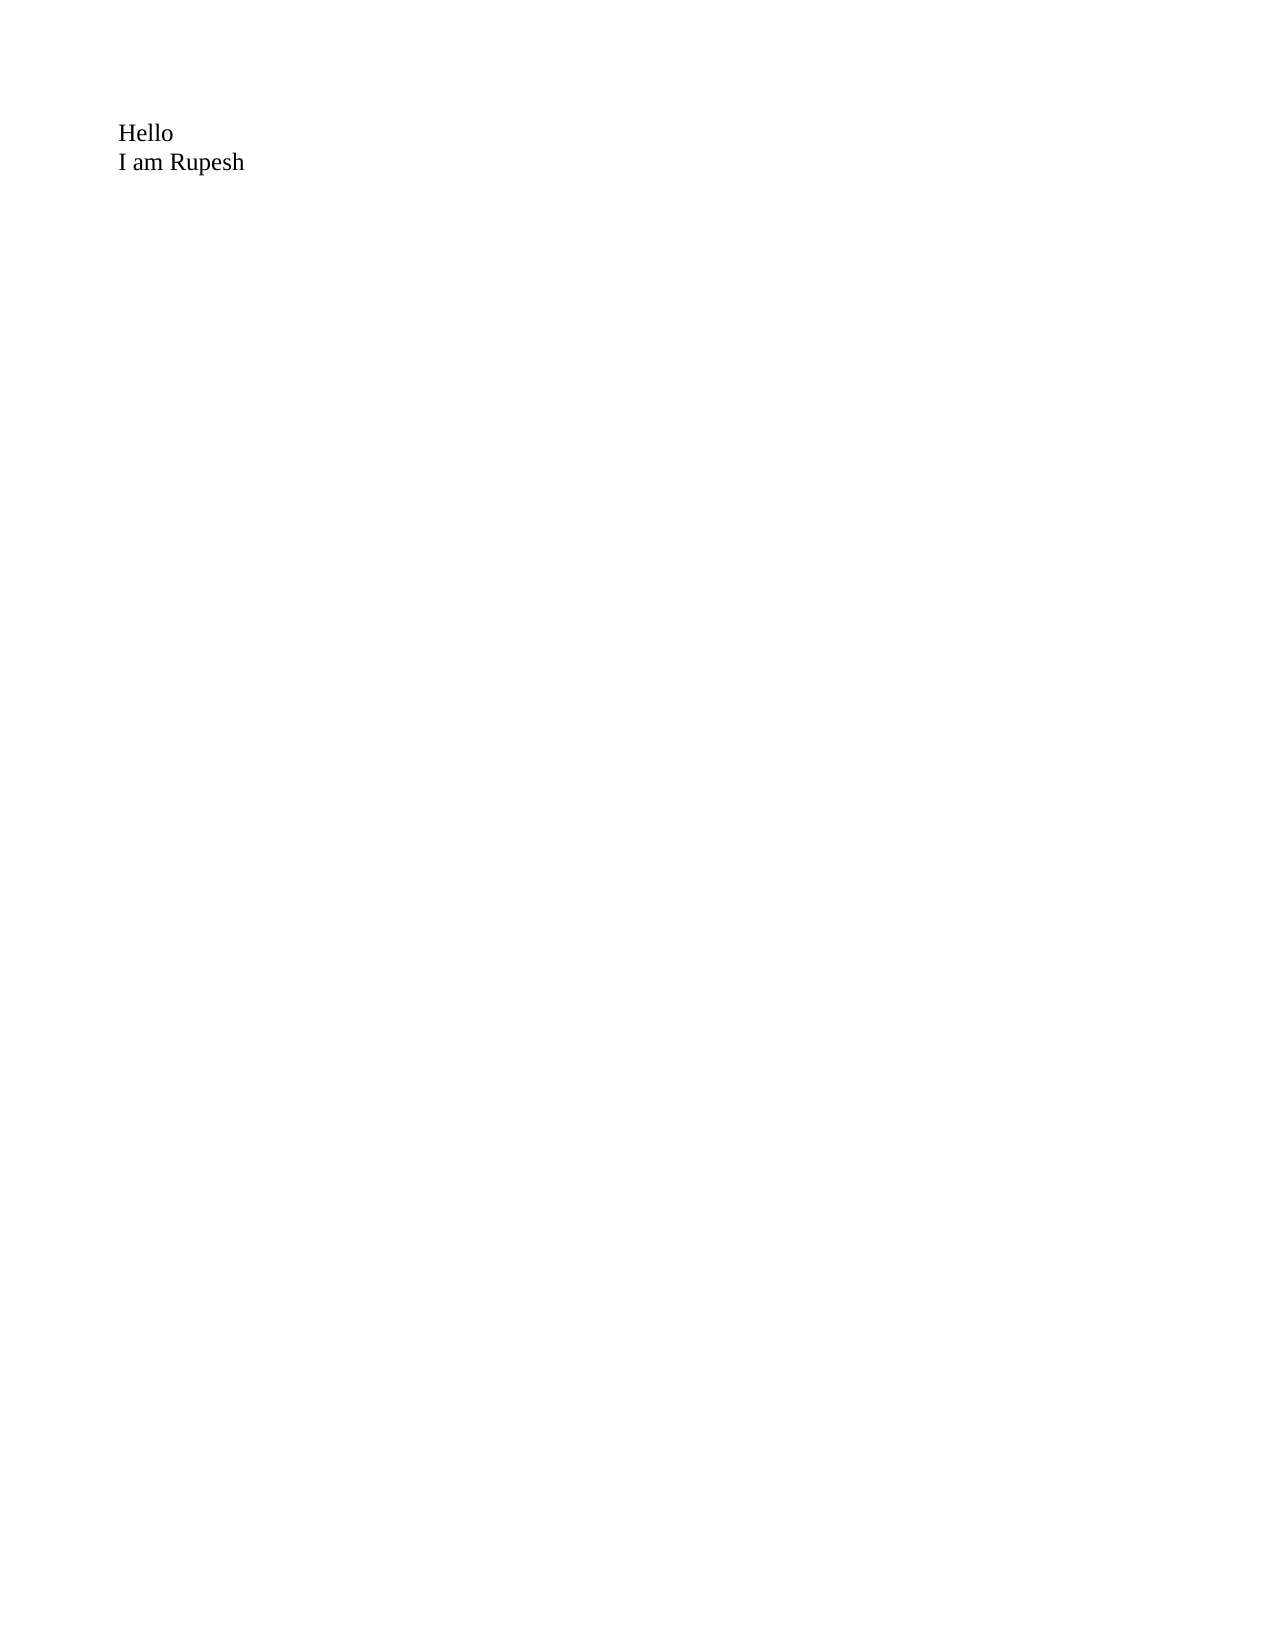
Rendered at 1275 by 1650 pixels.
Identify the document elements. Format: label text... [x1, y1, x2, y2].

text Hello [118, 118, 1157, 147]
text I am Rupesh [118, 147, 1157, 176]
